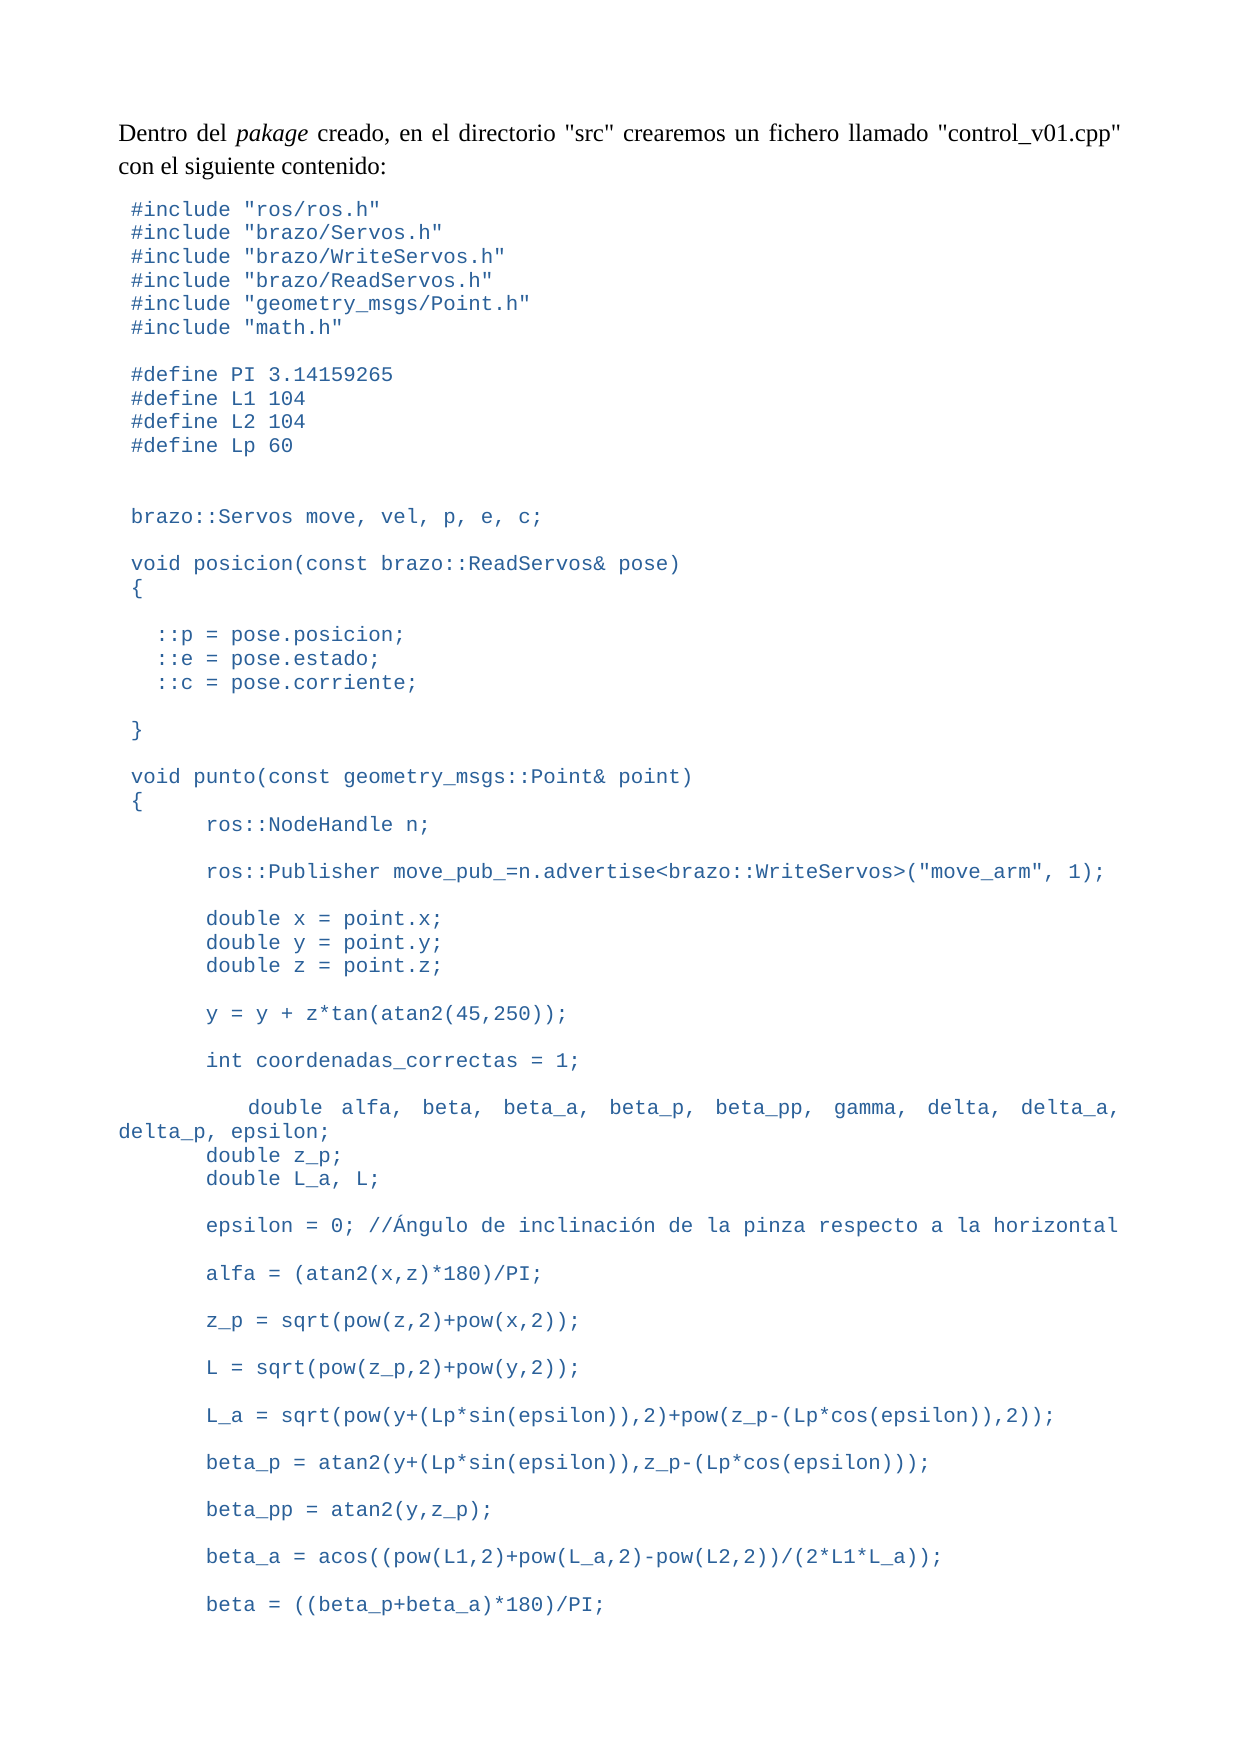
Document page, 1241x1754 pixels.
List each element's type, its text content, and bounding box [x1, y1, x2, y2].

text { [118, 790, 1122, 813]
text #define Lp 60 [118, 435, 1122, 459]
text ::p = pose.posicion; [118, 624, 1122, 648]
text beta_a = acos((pow(L1,2)+pow(L_a,2)-pow(L2,2))/(2*L1*L_a)); [118, 1547, 1122, 1570]
text #define L1 104 [118, 388, 1122, 412]
text int coordenadas_correctas = 1; [118, 1050, 1122, 1074]
text #define L2 104 [118, 412, 1122, 435]
text double alfa, beta, beta_a, beta_p, beta_pp, gamma, delta, delta_a, delta_p, epsilon; [118, 1097, 1122, 1144]
text void posicion(const brazo::ReadServos& pose) [118, 553, 1122, 577]
text Dentro del pakage creado, en el directorio "src" crearemos un fichero llamado "control_v01.cpp" con el siguiente contenido: [118, 118, 1122, 180]
text double y = point.y; [118, 932, 1122, 955]
text { [118, 577, 1122, 601]
text ros::NodeHandle n; [118, 813, 1122, 837]
text #include "ros/ros.h" [118, 199, 1122, 222]
text #include "math.h" [118, 317, 1122, 341]
text beta_pp = atan2(y,z_p); [118, 1499, 1122, 1523]
text double z = point.z; [118, 955, 1122, 979]
text alfa = (atan2(x,z)*180)/PI; [118, 1263, 1122, 1286]
text L = sqrt(pow(z_p,2)+pow(y,2)); [118, 1357, 1122, 1381]
text #include "brazo/WriteServos.h" [118, 246, 1122, 270]
text epsilon = 0; //Ángulo de inclinación de la pinza respecto a la horizontal [118, 1216, 1122, 1239]
text z_p = sqrt(pow(z,2)+pow(x,2)); [118, 1310, 1122, 1334]
text } [118, 719, 1122, 743]
text L_a = sqrt(pow(y+(Lp*sin(epsilon)),2)+pow(z_p-(Lp*cos(epsilon)),2)); [118, 1405, 1122, 1428]
text #define PI 3.14159265 [118, 364, 1122, 388]
text ros::Publisher move_pub_=n.advertise<brazo::WriteServos>("move_arm", 1); [118, 861, 1122, 884]
text void punto(const geometry_msgs::Point& point) [118, 766, 1122, 790]
text brazo::Servos move, vel, p, e, c; [118, 506, 1122, 530]
text ::c = pose.corriente; [118, 672, 1122, 695]
text #include "brazo/ReadServos.h" [118, 270, 1122, 293]
text beta = ((beta_p+beta_a)*180)/PI; [118, 1594, 1122, 1617]
text #include "brazo/Servos.h" [118, 222, 1122, 246]
text #include "geometry_msgs/Point.h" [118, 293, 1122, 317]
text ::e = pose.estado; [118, 648, 1122, 672]
text double z_p; [118, 1144, 1122, 1168]
text beta_p = atan2(y+(Lp*sin(epsilon)),z_p-(Lp*cos(epsilon))); [118, 1452, 1122, 1476]
text double x = point.x; [118, 908, 1122, 932]
text y = y + z*tan(atan2(45,250)); [118, 1003, 1122, 1026]
text double L_a, L; [118, 1168, 1122, 1192]
